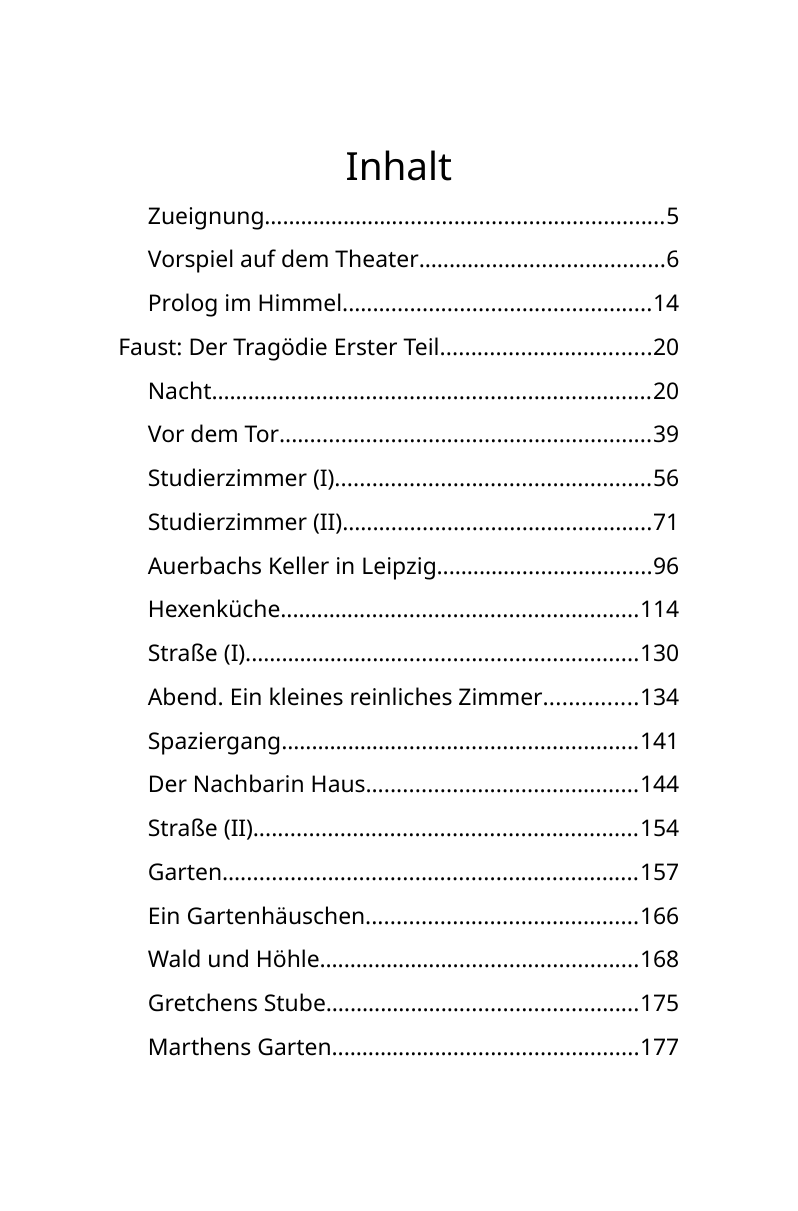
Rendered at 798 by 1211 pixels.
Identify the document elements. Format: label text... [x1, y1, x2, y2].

text Faust: Der Tragödie Erster Teil 20 [118, 331, 679, 362]
text Garten 157 [148, 856, 679, 887]
text Studierzimmer (II) 71 [148, 506, 679, 537]
text Abend. Ein kleines reinliches Zimmer 134 [148, 681, 679, 712]
text Auerbachs Keller in Leipzig 96 [148, 550, 679, 581]
text Marthens Garten 177 [148, 1031, 679, 1062]
text Prolog im Himmel. 14 [148, 287, 679, 318]
text Hexenküche 114 [148, 593, 679, 625]
text Nacht. 20 [148, 375, 679, 406]
text Studierzimmer (I) 56 [148, 462, 679, 493]
text Straße (I) 130 [148, 637, 679, 668]
text Vorspiel auf dem Theater 6 [148, 243, 679, 275]
text Vor dem Tor 39 [148, 418, 679, 450]
text Der Nachbarin Haus 144 [148, 768, 679, 800]
text Ein Gartenhäuschen 166 [148, 900, 679, 931]
subtitle Inhalt [118, 112, 679, 192]
text Wald und Höhle 168 [148, 943, 679, 975]
text Gretchens Stube. 175 [148, 987, 679, 1018]
text Spaziergang 141 [148, 725, 679, 756]
text Zueignung 5 [148, 192, 679, 231]
text Straße (II) 154 [148, 812, 679, 843]
